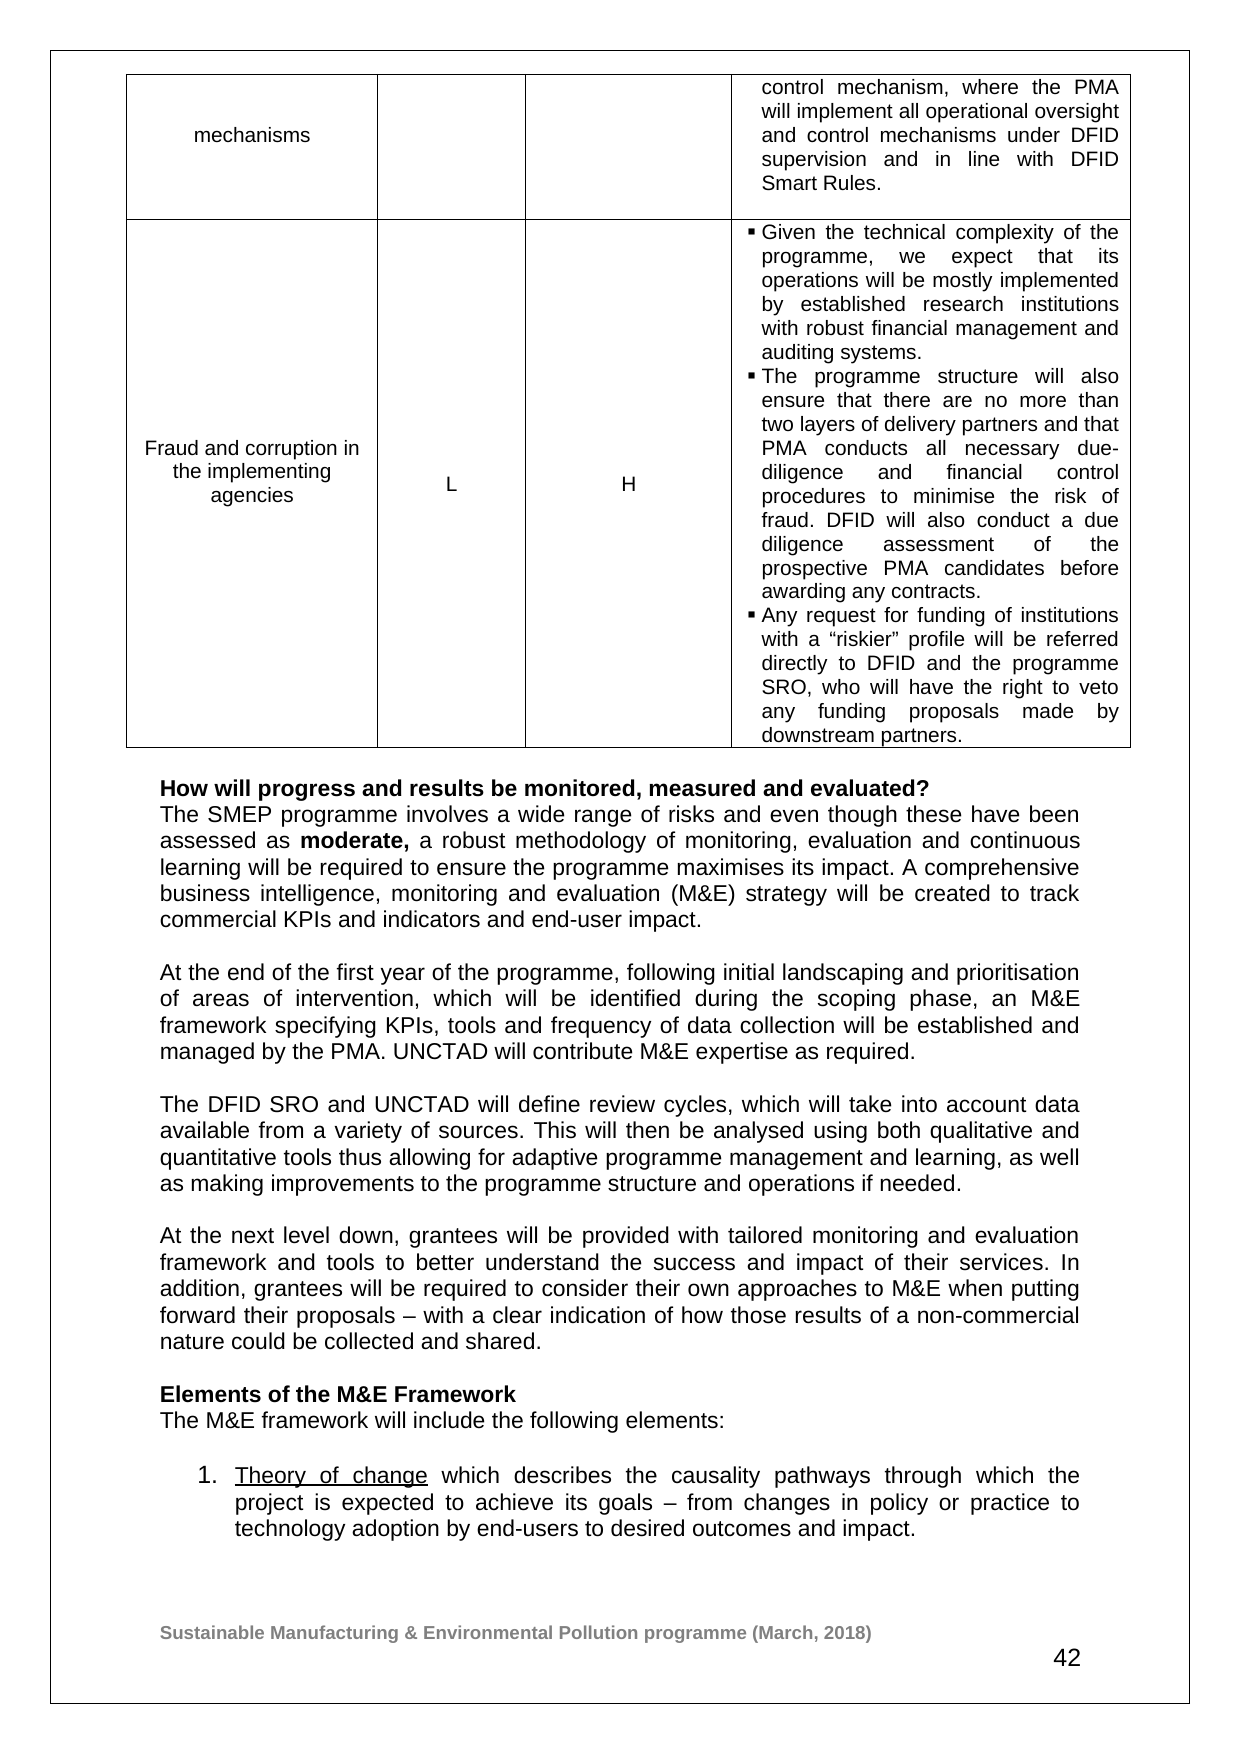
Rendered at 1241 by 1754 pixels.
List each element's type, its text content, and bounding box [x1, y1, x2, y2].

text At the end of the first year of the programme, following initial landscaping and prioritisation of areas of intervention, which will be identified during the scoping phase, an M&E framework specifying KPIs, tools and frequency of data collection will be established and managed by the PMA. UNCTAD will contribute M&E expertise as required. [159, 959, 1081, 1064]
table_cell Given the technical complexity of the programme, we expect that its operations will be mostly implemented by established research institutions with robust financial management and auditing systems. The programme structure will also ensure that there are no more than two layers of delivery partners and that PMA conducts all necessary due-diligence and financial control procedures to minimise the risk of fraud. DFID will also conduct a due diligence assessment of the prospective PMA candidates before awarding any contracts. Any request for funding of institutions with a “riskier” profile will be referred directly to DFID and the programme SRO, who will have the right to veto any funding proposals made by downstream partners. [732, 220, 1130, 747]
text The M&E framework will include the following elements: [159, 1407, 1081, 1460]
table_cell L [378, 220, 525, 747]
table_cell [378, 75, 525, 219]
table_cell mechanisms [127, 75, 377, 219]
text How will progress and results be monitored, measured and evaluated? [159, 774, 1081, 801]
table_cell Fraud and corruption in the implementing agencies [127, 220, 377, 747]
text Elements of the M&E Framework [159, 1381, 1081, 1407]
text At the next level down, grantees will be provided with tailored monitoring and evaluation framework and tools to better understand the success and impact of their services. In addition, grantees will be required to consider their own approaches to M&E when putting forward their proposals – with a clear indication of how those results of a non-commercial nature could be collected and shared. [159, 1222, 1081, 1354]
table_cell control mechanism, where the PMA will implement all operational oversight and control mechanisms under DFID supervision and in line with DFID Smart Rules. [732, 75, 1130, 219]
table_cell H [526, 220, 731, 747]
text The SMEP programme involves a wide range of risks and even though these have been assessed as moderate, a robust methodology of monitoring, evaluation and continuous learning will be required to ensure the programme maximises its impact. A comprehensive business intelligence, monitoring and evaluation (M&E) strategy will be created to track commercial KPIs and indicators and end-user impact. [159, 801, 1081, 933]
text The DFID SRO and UNCTAD will define review cycles, which will take into account data available from a variety of sources. This will then be analysed using both qualitative and quantitative tools thus allowing for adaptive programme management and learning, as well as making improvements to the programme structure and operations if needed. [159, 1091, 1081, 1196]
table_cell [526, 75, 731, 219]
list Theory of change which describes the causality pathways through which the project is expected to achieve its goals – from changes in policy or practice to technology adoption by end-users to desired outcomes and impact. [197, 1460, 1081, 1570]
